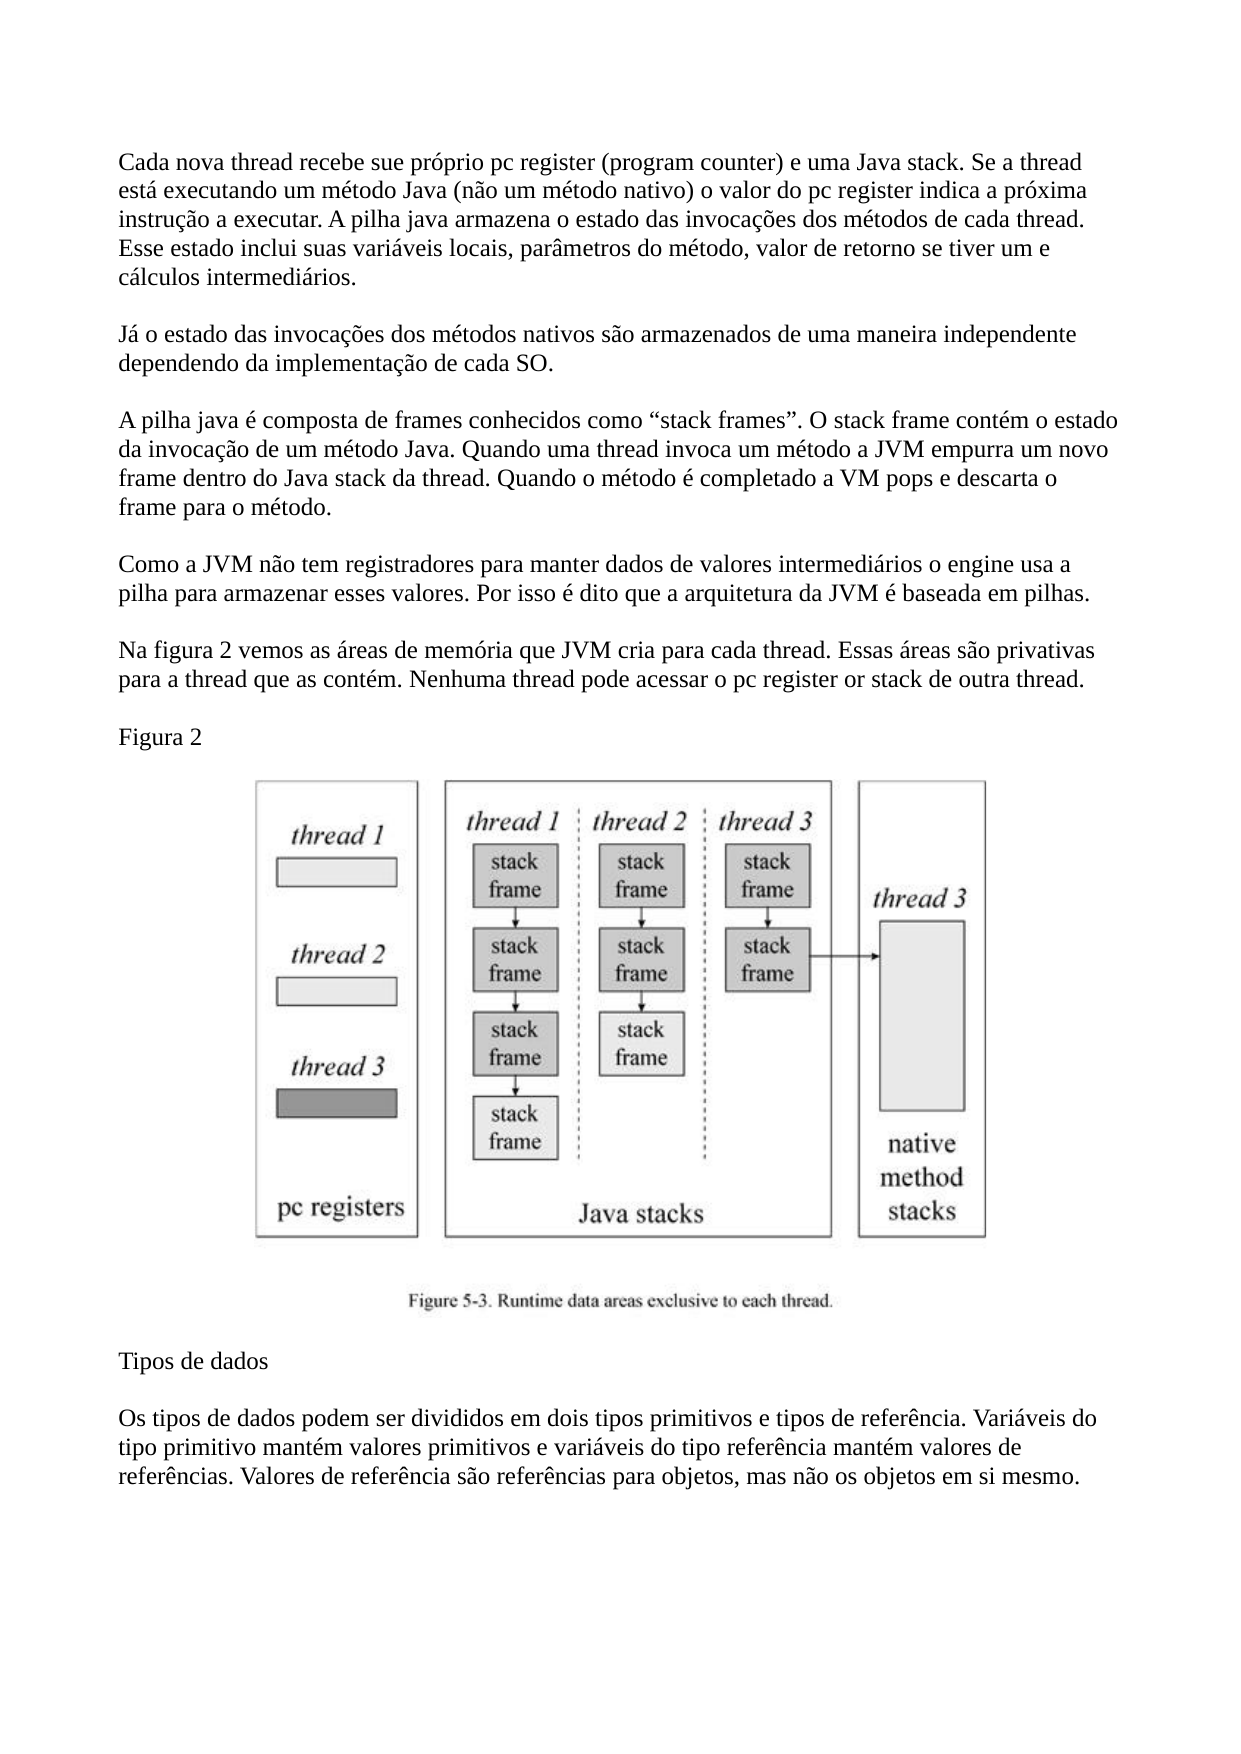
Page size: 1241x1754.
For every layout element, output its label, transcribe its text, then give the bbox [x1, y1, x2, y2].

text Figura 2 [118, 722, 1122, 751]
text Já o estado das invocações dos métodos nativos são armazenados de uma maneira independente dependendo da implementação de cada SO. [118, 319, 1122, 377]
text Tipos de dados [118, 1346, 1122, 1375]
text Na figura 2 vemos as áreas de memória que JVM cria para cada thread. Essas áreas são privativas para a thread que as contém. Nenhuma thread pode acessar o pc register or stack de outra thread. [118, 636, 1122, 693]
text A pilha java é composta de frames conhecidos como “stack frames”. O stack frame contém o estado da invocação de um método Java. Quando uma thread invoca um método a JVM empurra um novo frame dentro do Java stack da thread. Quando o método é completado a VM pops e descarta o frame para o método. [118, 406, 1122, 521]
text Como a JVM não tem registradores para manter dados de valores intermediários o engine usa a pilha para armazenar esses valores. Por isso é dito que a arquitetura da JVM é baseada em pilhas. [118, 549, 1122, 607]
text Os tipos de dados podem ser divididos em dois tipos primitivos e tipos de referência. Variáveis do tipo primitivo mantém valores primitivos e variáveis do tipo referência mantém valores de referências. Valores de referência são referências para objetos, mas não os objetos em si mesmo. [118, 1403, 1122, 1490]
text Cada nova thread recebe sue próprio pc register (program counter) e uma Java stack. Se a thread está executando um método Java (não um método nativo) o valor do pc register indica a próxima instrução a executar. A pilha java armazena o estado das invocações dos métodos de cada thread. Esse estado inclui suas variáveis locais, parâmetros do método, valor de retorno se tiver um e cálculos intermediários. [118, 147, 1122, 291]
